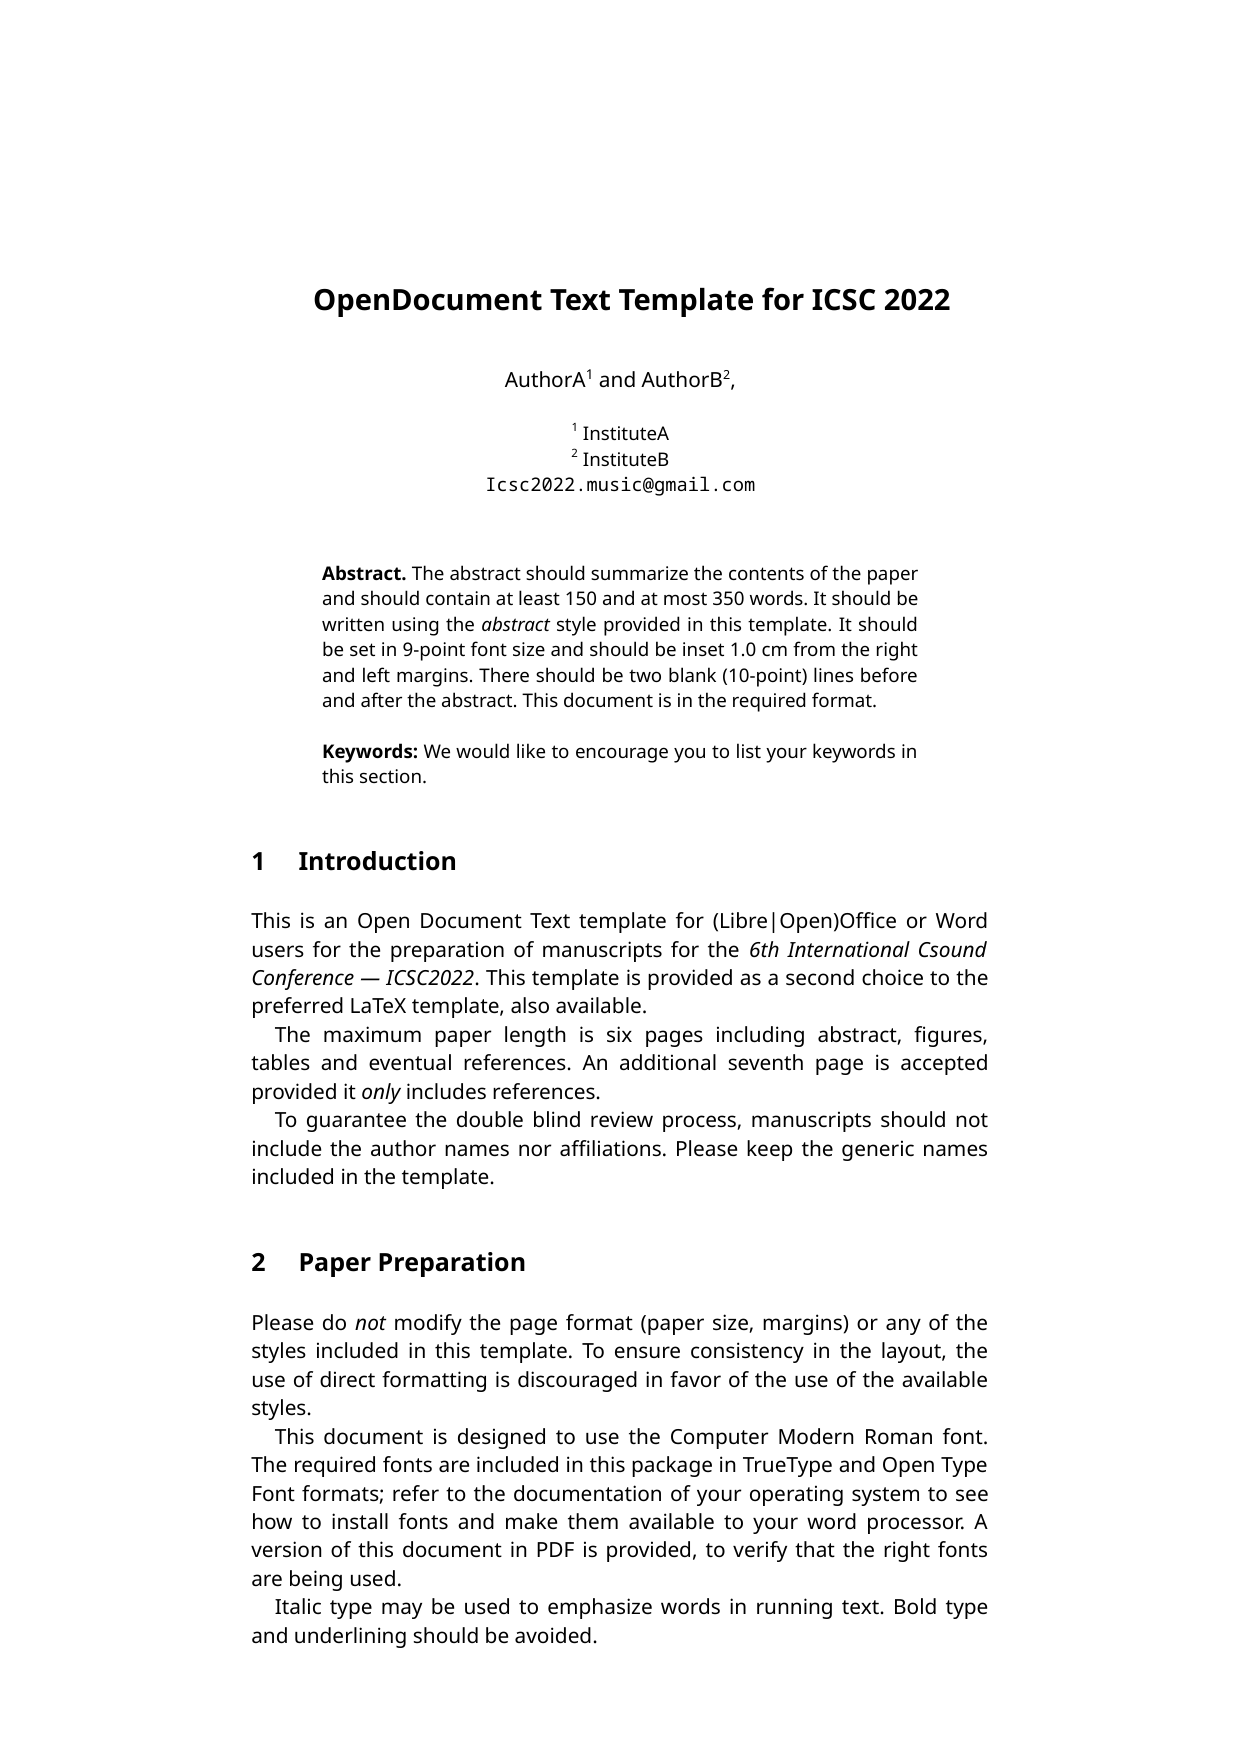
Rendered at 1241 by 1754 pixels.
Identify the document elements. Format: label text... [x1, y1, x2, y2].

text To guarantee the double blind review process, manuscripts should not include the author names nor affiliations. Please keep the generic names included in the template. [251, 1105, 989, 1191]
text AuthorA1 and AuthorB2, [251, 365, 989, 394]
text Italic type may be used to emphasize words in running text. Bold type and underlining should be avoided. [251, 1592, 989, 1649]
text 1 InstituteA [251, 419, 989, 446]
text 2 InstituteB [251, 446, 989, 472]
text Keywords: We would like to encourage you to list your keywords in this section. [322, 738, 918, 789]
text Icsc2022.music@gmail.com [251, 472, 989, 497]
title OpenDocument Text Template for ICSC 2022 [251, 281, 989, 317]
text This document is designed to use the Computer Modern Roman font. The required fonts are included in this package in TrueType and Open Type Font formats; refer to the documentation of your operating system to see how to install fonts and make them available to your word processor. A version of this document in PDF is provided, to verify that the right fonts are being used. [251, 1422, 989, 1592]
subtitle Paper Preparation [251, 1245, 989, 1279]
subtitle Introduction [251, 843, 989, 877]
text The maximum paper length is six pages including abstract, figures, tables and eventual references. An additional seventh page is accepted provided it only includes references. [251, 1020, 989, 1105]
text This is an Open Document Text template for (Libre|Open)Office or Word users for the preparation of manuscripts for the 6th International Csound Conference — ICSC2022. This template is provided as a second choice to the preferred LaTeX template, also available. [251, 906, 989, 1020]
text Abstract. The abstract should summarize the contents of the paper and should contain at least 150 and at most 350 words. It should be written using the abstract style provided in this template. It should be set in 9-point font size and should be inset 1.0 cm from the right and left margins. There should be two blank (10-point) lines before and after the abstract. This document is in the required format. [322, 560, 918, 713]
text Please do not modify the page format (paper size, margins) or any of the styles included in this template. To ensure consistency in the layout, the use of direct formatting is discouraged in favor of the use of the available styles. [251, 1308, 989, 1422]
